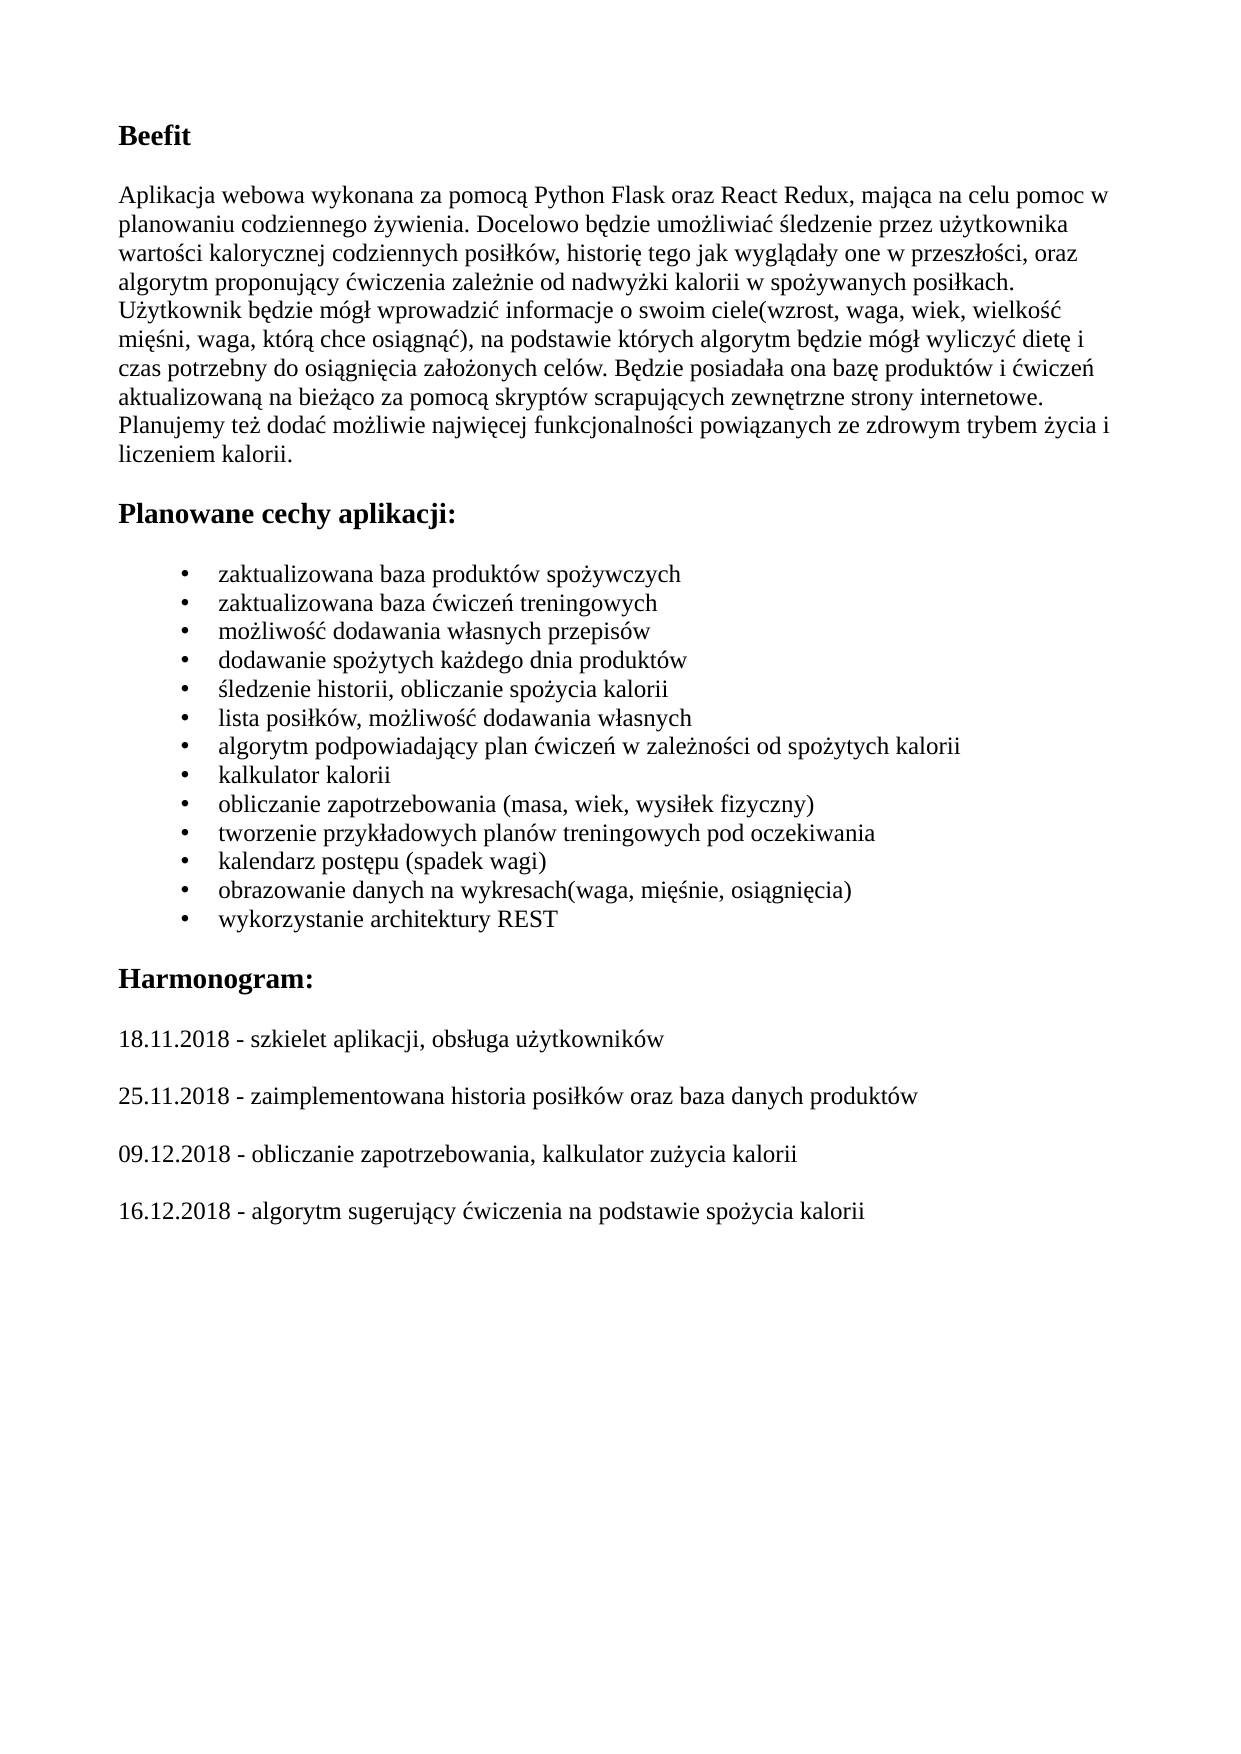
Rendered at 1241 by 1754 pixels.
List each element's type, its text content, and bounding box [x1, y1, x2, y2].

text Harmonogram: [118, 961, 1122, 995]
text Beefit [118, 118, 1122, 152]
list kalendarz postępu (spadek wagi) [181, 846, 1122, 875]
text Aplikacja webowa wykonana za pomocą Python Flask oraz React Redux, mająca na celu pomoc w planowaniu codziennego żywienia. Docelowo będzie umożliwiać śledzenie przez użytkownika wartości kalorycznej codziennych posiłków, historię tego jak wyglądały one w przeszłości, oraz algorytm proponujący ćwiczenia zależnie od nadwyżki kalorii w spożywanych posiłkach. Użytkownik będzie mógł wprowadzić informacje o swoim ciele(wzrost, waga, wiek, wielkość mięśni, waga, którą chce osiągnąć), na podstawie których algorytm będzie mógł wyliczyć dietę i czas potrzebny do osiągnięcia założonych celów. Będzie posiadała ona bazę produktów i ćwiczeń aktualizowaną na bieżąco za pomocą skryptów scrapujących zewnętrzne strony internetowe. Planujemy też dodać możliwie najwięcej funkcjonalności powiązanych ze zdrowym trybem życia i liczeniem kalorii. [118, 180, 1122, 468]
list śledzenie historii, obliczanie spożycia kalorii [181, 674, 1122, 703]
text 09.12.2018 - obliczanie zapotrzebowania, kalkulator zużycia kalorii [118, 1139, 1122, 1167]
list lista posiłków, możliwość dodawania własnych [181, 703, 1122, 731]
list tworzenie przykładowych planów treningowych pod oczekiwania [181, 818, 1122, 846]
list zaktualizowana baza ćwiczeń treningowych [181, 588, 1122, 616]
list obrazowanie danych na wykresach(waga, mięśnie, osiągnięcia) [181, 875, 1122, 904]
text Planowane cechy aplikacji: [118, 497, 1122, 530]
text 16.12.2018 - algorytm sugerujący ćwiczenia na podstawie spożycia kalorii [118, 1196, 1122, 1225]
text 18.11.2018 - szkielet aplikacji, obsługa użytkowników [118, 1024, 1122, 1052]
text 25.11.2018 - zaimplementowana historia posiłków oraz baza danych produktów [118, 1081, 1122, 1110]
list możliwość dodawania własnych przepisów [181, 616, 1122, 645]
list kalkulator kalorii [181, 760, 1122, 789]
list zaktualizowana baza produktów spożywczych [181, 559, 1122, 588]
list dodawanie spożytych każdego dnia produktów [181, 645, 1122, 674]
list algorytm podpowiadający plan ćwiczeń w zależności od spożytych kalorii [181, 731, 1122, 760]
list wykorzystanie architektury REST [181, 904, 1122, 933]
list obliczanie zapotrzebowania (masa, wiek, wysiłek fizyczny) [181, 789, 1122, 818]
